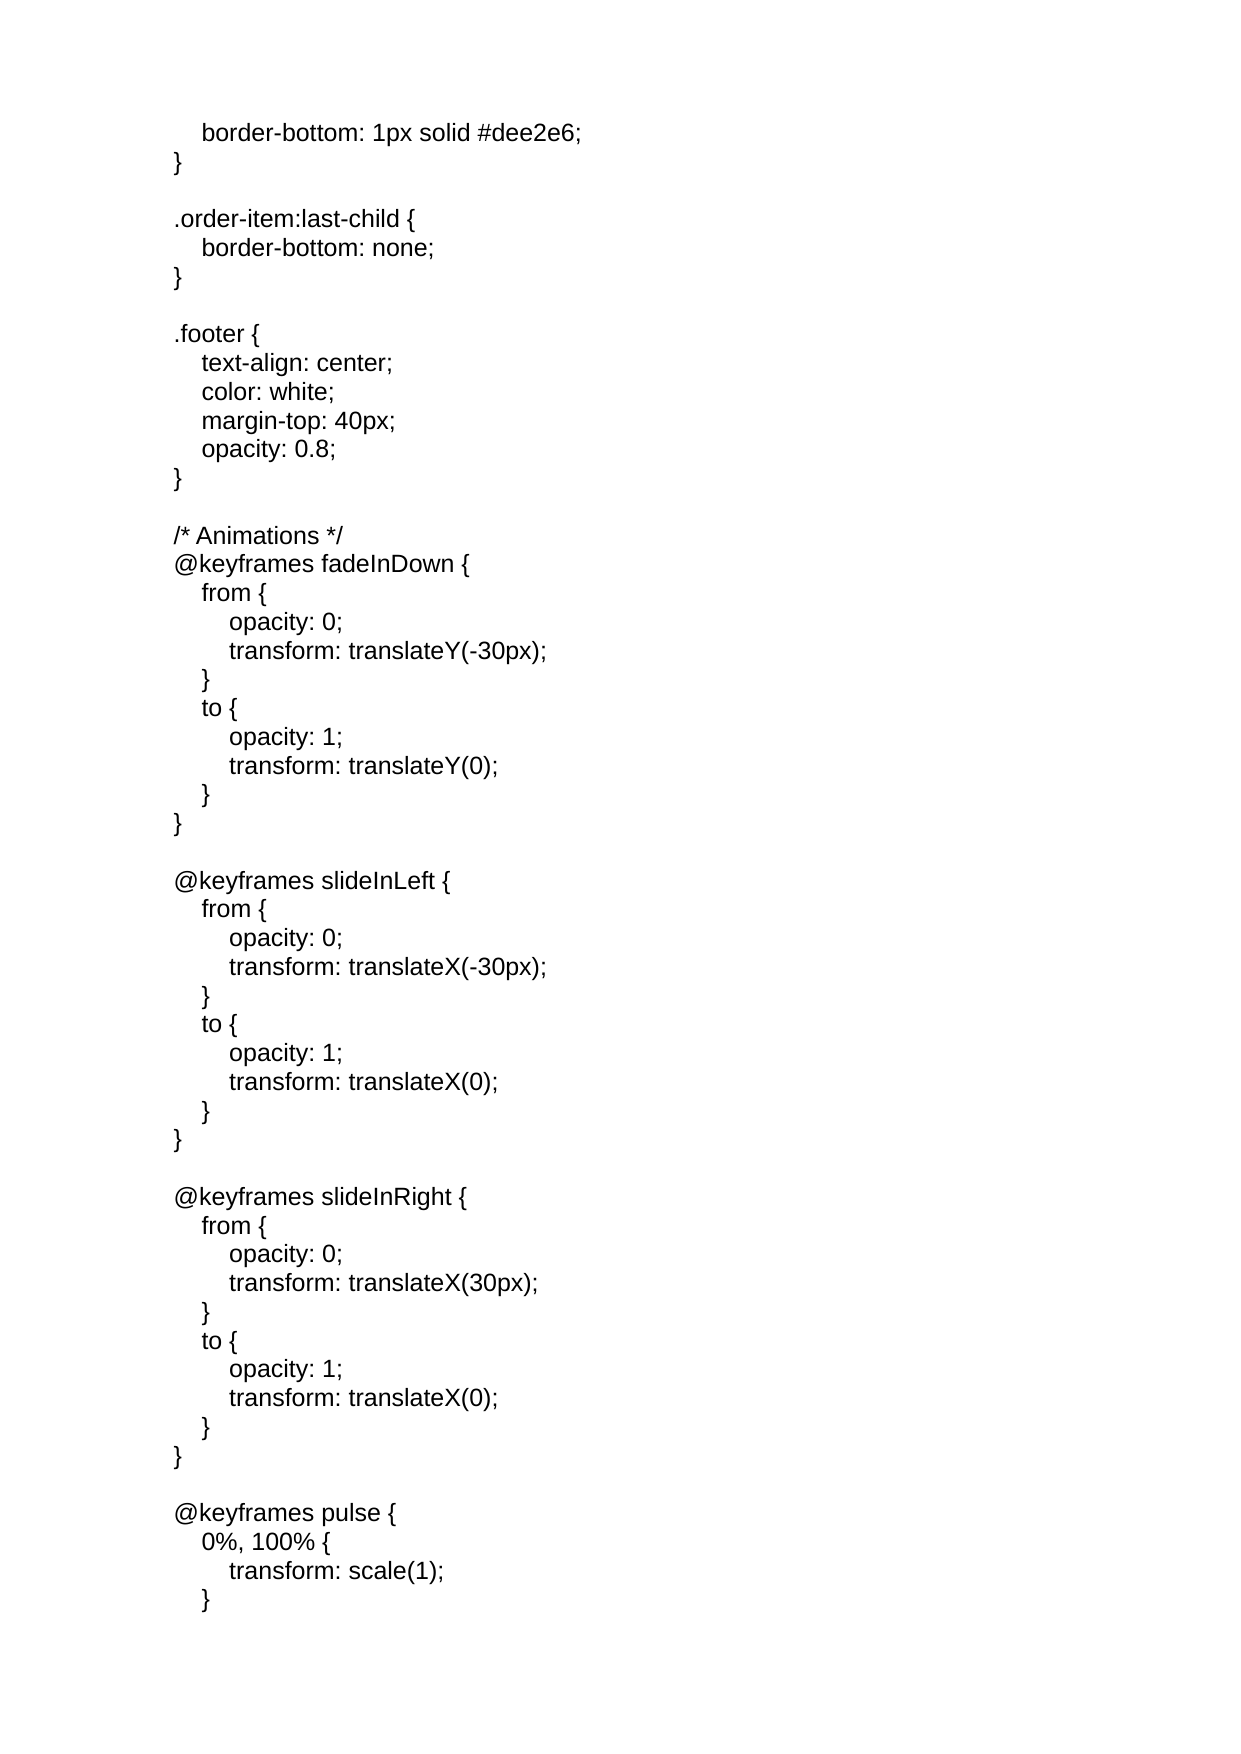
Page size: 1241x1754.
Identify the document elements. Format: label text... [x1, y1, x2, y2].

text @keyframes pulse { [118, 1498, 1122, 1527]
text to { [118, 1009, 1122, 1038]
text } [118, 1297, 1122, 1326]
text } [118, 981, 1122, 1009]
text opacity: 0; [118, 607, 1122, 636]
text } [118, 1584, 1122, 1613]
text opacity: 0.8; [118, 434, 1122, 463]
text from { [118, 1211, 1122, 1239]
text transform: translateX(30px); [118, 1268, 1122, 1297]
text color: white; [118, 377, 1122, 406]
text .footer { [118, 319, 1122, 348]
text transform: translateX(-30px); [118, 952, 1122, 981]
text } [118, 808, 1122, 837]
text .order-item:last-child { [118, 204, 1122, 233]
text /* Animations */ [118, 521, 1122, 549]
text @keyframes slideInLeft { [118, 866, 1122, 894]
text transform: translateY(-30px); [118, 636, 1122, 664]
text @keyframes slideInRight { [118, 1182, 1122, 1211]
text from { [118, 578, 1122, 607]
text margin-top: 40px; [118, 406, 1122, 434]
text opacity: 1; [118, 722, 1122, 751]
text 0%, 100% { [118, 1527, 1122, 1556]
text } [118, 1096, 1122, 1124]
text } [118, 147, 1122, 176]
text transform: scale(1); [118, 1556, 1122, 1584]
text to { [118, 693, 1122, 722]
text transform: translateX(0); [118, 1067, 1122, 1096]
text text-align: center; [118, 348, 1122, 377]
text to { [118, 1326, 1122, 1354]
text border-bottom: none; [118, 233, 1122, 262]
text opacity: 0; [118, 923, 1122, 952]
text } [118, 779, 1122, 808]
text opacity: 1; [118, 1038, 1122, 1067]
text from { [118, 894, 1122, 923]
text transform: translateX(0); [118, 1383, 1122, 1412]
text } [118, 1412, 1122, 1441]
text border-bottom: 1px solid #dee2e6; [118, 118, 1122, 147]
text } [118, 1441, 1122, 1469]
text } [118, 664, 1122, 693]
text transform: translateY(0); [118, 751, 1122, 779]
text @keyframes fadeInDown { [118, 549, 1122, 578]
text opacity: 1; [118, 1354, 1122, 1383]
text } [118, 262, 1122, 291]
text opacity: 0; [118, 1239, 1122, 1268]
text } [118, 1124, 1122, 1153]
text } [118, 463, 1122, 492]
